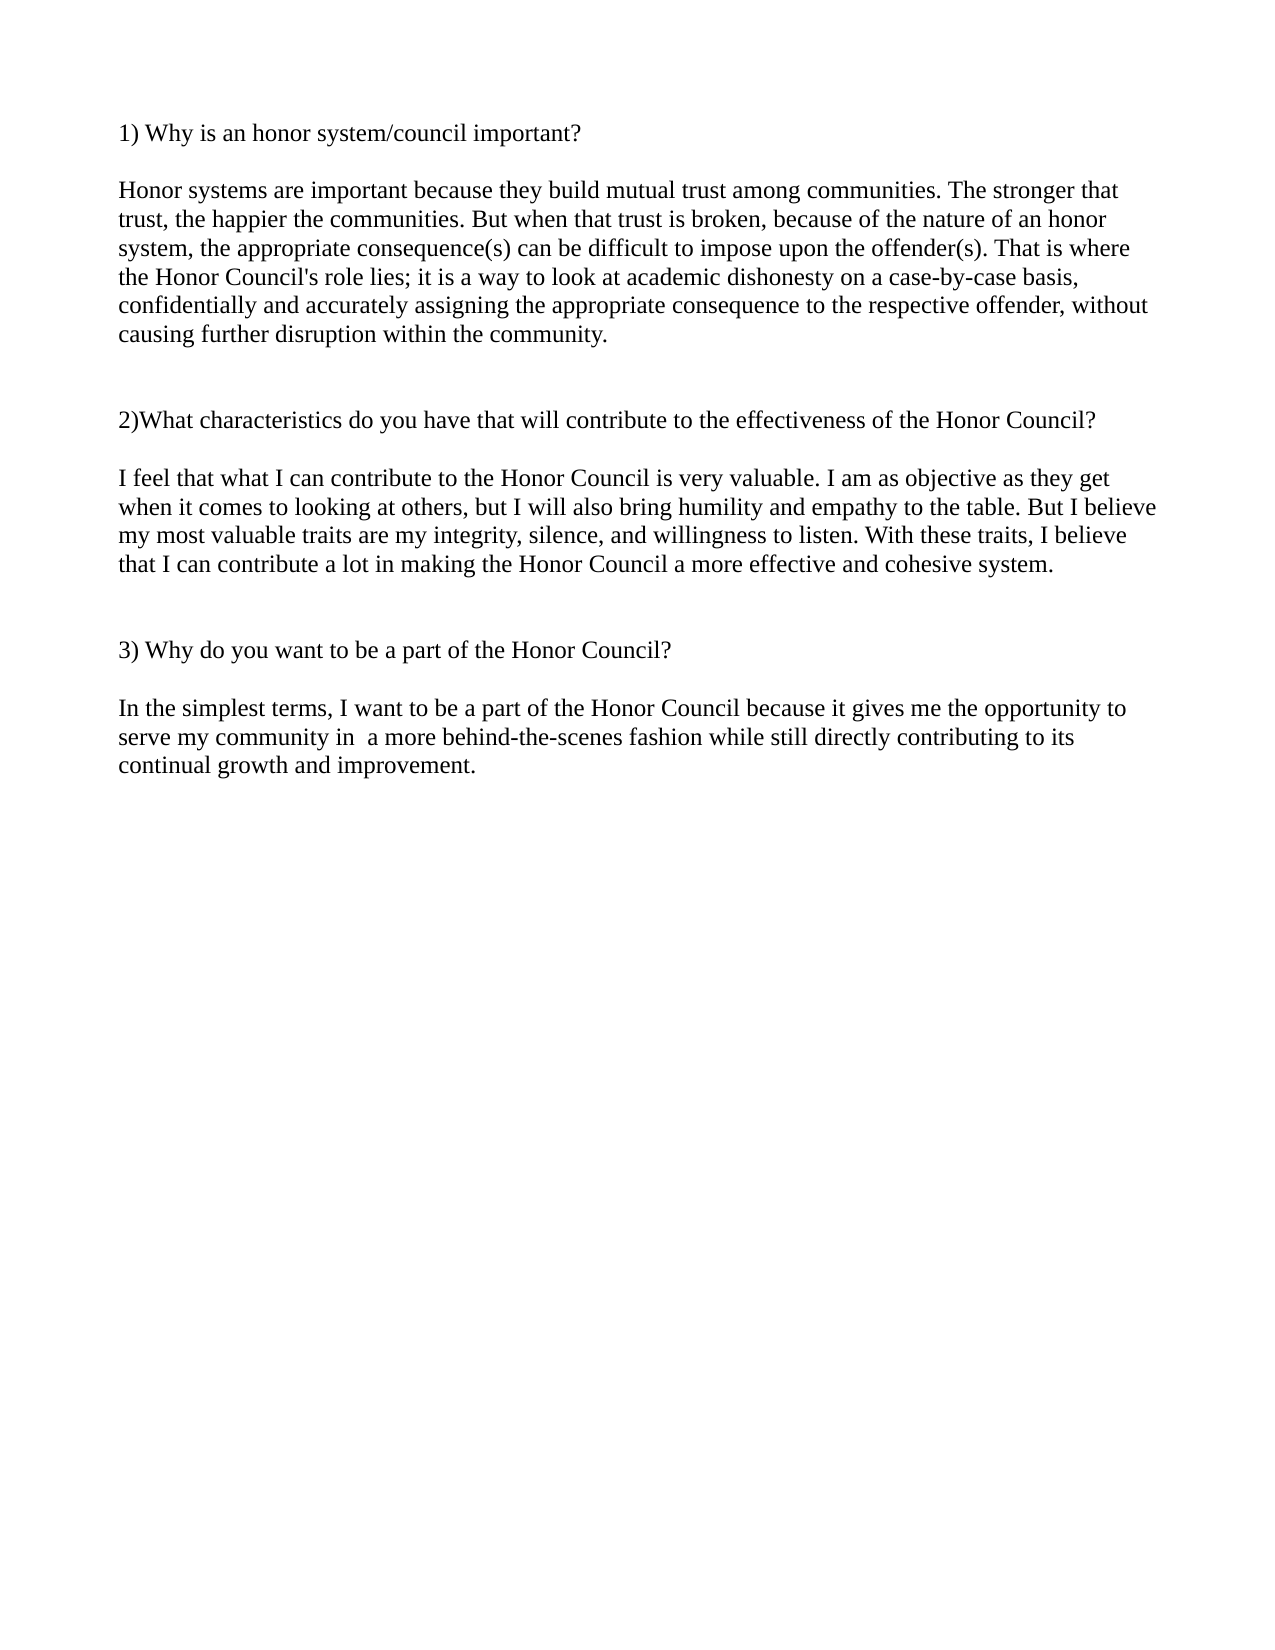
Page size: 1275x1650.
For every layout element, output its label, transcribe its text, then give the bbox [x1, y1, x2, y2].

text 2)What characteristics do you have that will contribute to the effectiveness of the Honor Council? [118, 406, 1157, 434]
text 3) Why do you want to be a part of the Honor Council? [118, 636, 1157, 664]
text 1) Why is an honor system/council important? [118, 118, 1157, 147]
text In the simplest terms, I want to be a part of the Honor Council because it gives me the opportunity to serve my community in a more behind-the-scenes fashion while still directly contributing to its continual growth and improvement. [118, 693, 1157, 779]
text I feel that what I can contribute to the Honor Council is very valuable. I am as objective as they get when it comes to looking at others, but I will also bring humility and empathy to the table. But I believe my most valuable traits are my integrity, silence, and willingness to listen. With these traits, I believe that I can contribute a lot in making the Honor Council a more effective and cohesive system. [118, 463, 1157, 578]
text Honor systems are important because they build mutual trust among communities. The stronger that trust, the happier the communities. But when that trust is broken, because of the nature of an honor system, the appropriate consequence(s) can be difficult to impose upon the offender(s). That is where the Honor Council's role lies; it is a way to look at academic dishonesty on a case-by-case basis, confidentially and accurately assigning the appropriate consequence to the respective offender, without causing further disruption within the community. [118, 176, 1157, 348]
